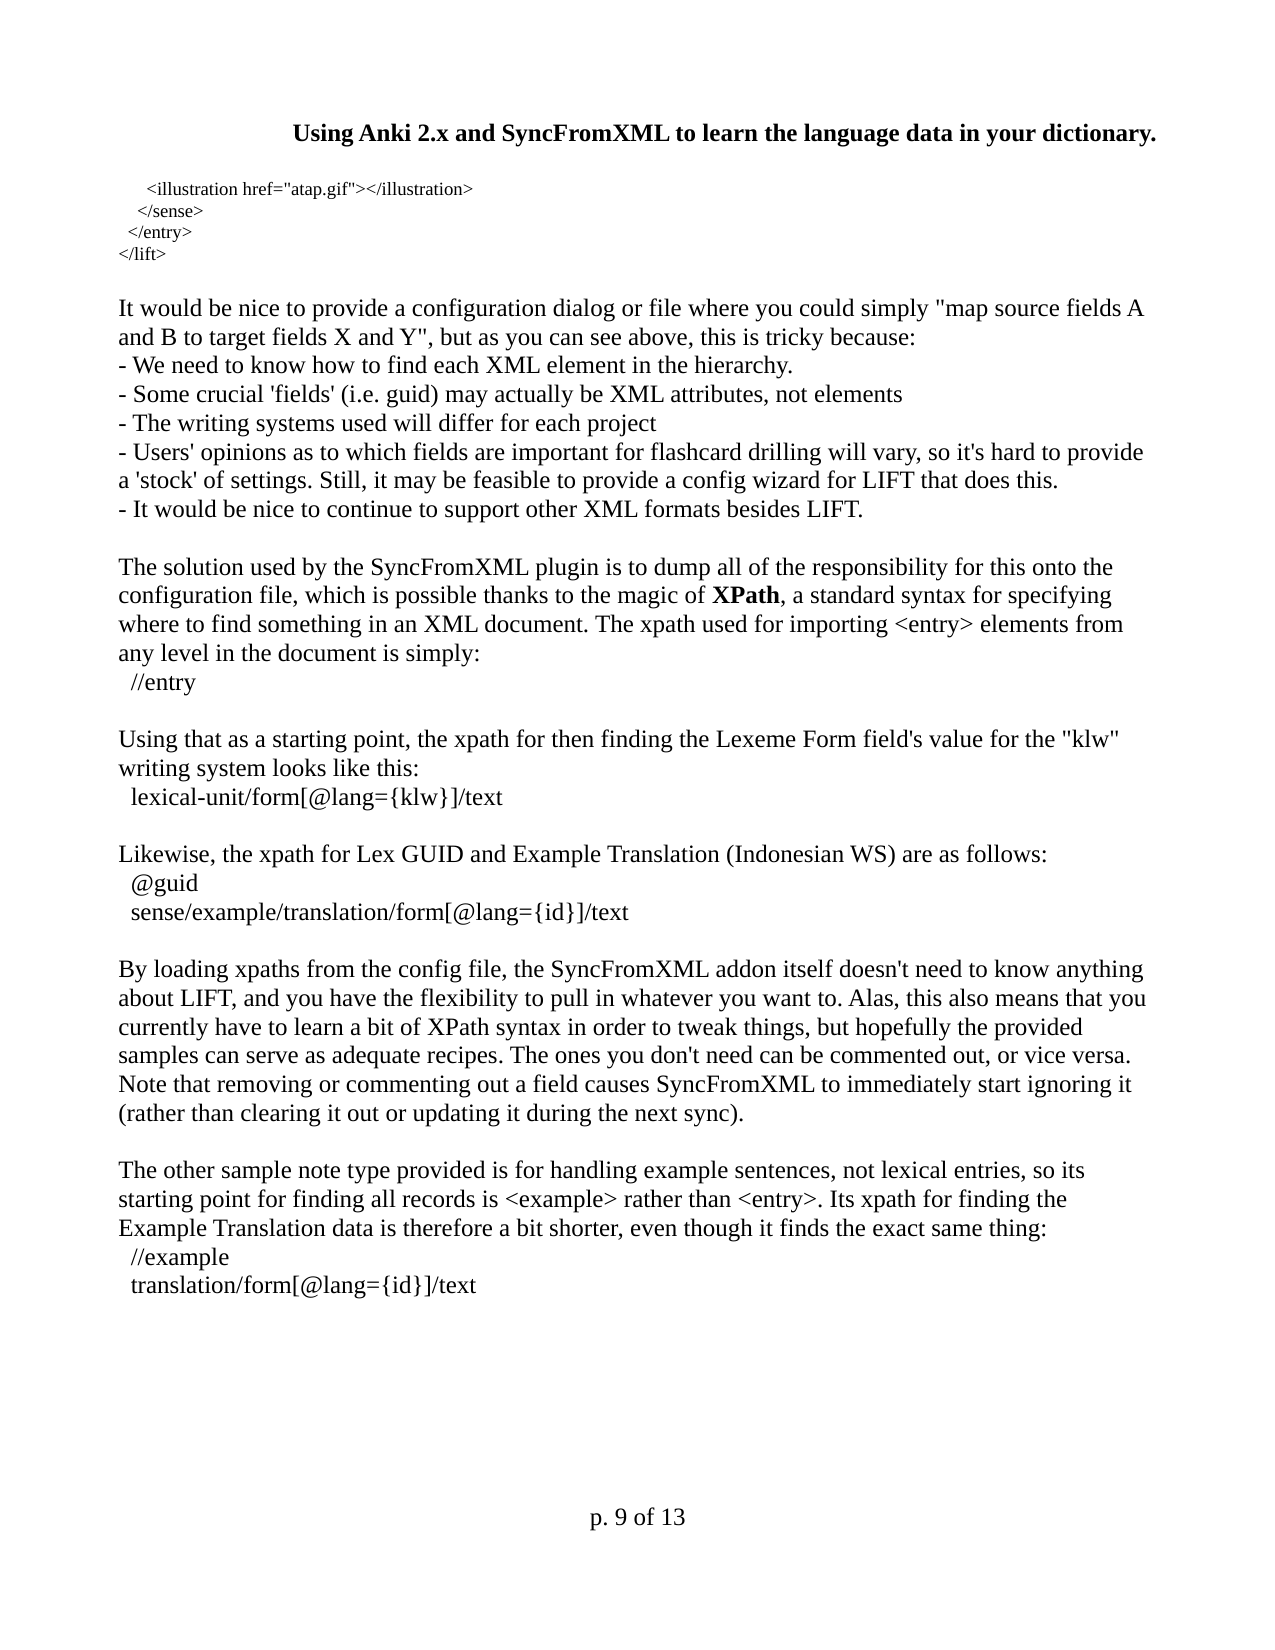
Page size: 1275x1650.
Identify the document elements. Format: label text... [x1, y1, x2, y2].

text </lift> [118, 243, 1157, 264]
text - Users' opinions as to which fields are important for flashcard drilling will vary, so it's hard to provide a 'stock' of settings. Still, it may be feasible to provide a config wizard for LIFT that does this. [118, 437, 1157, 494]
text Likewise, the xpath for Lex GUID and Example Translation (Indonesian WS) are as follows: [118, 839, 1157, 868]
text lexical-unit/form[@lang={klw}]/text [118, 782, 1157, 811]
text The solution used by the SyncFromXML plugin is to dump all of the responsibility for this onto the configuration file, which is possible thanks to the magic of XPath, a standard syntax for specifying where to find something in an XML document. The xpath used for importing <entry> elements from any level in the document is simply: [118, 552, 1157, 667]
text - The writing systems used will differ for each project [118, 408, 1157, 437]
text By loading xpaths from the config file, the SyncFromXML addon itself doesn't need to know anything about LIFT, and you have the flexibility to pull in whatever you want to. Alas, this also means that you currently have to learn a bit of XPath syntax in order to tweak things, but hopefully the provided samples can serve as adequate recipes. The ones you don't need can be commented out, or vice versa. Note that removing or commenting out a field causes SyncFromXML to immediately start ignoring it (rather than clearing it out or updating it during the next sync). [118, 954, 1157, 1127]
text It would be nice to provide a configuration dialog or file where you could simply "map source fields A and B to target fields X and Y", but as you can see above, this is tricky because: [118, 293, 1157, 351]
text Using that as a starting point, the xpath for then finding the Lexeme Form field's value for the "klw" writing system looks like this: [118, 724, 1157, 782]
text The other sample note type provided is for handling example sentences, not lexical entries, so its starting point for finding all records is <example> rather than <entry>. Its xpath for finding the Example Translation data is therefore a bit shorter, even though it finds the exact same thing: [118, 1156, 1157, 1242]
text //example [118, 1242, 1157, 1271]
text <illustration href="atap.gif"></illustration> [118, 178, 1157, 200]
text - We need to know how to find each XML element in the hierarchy. - Some crucial 'fields' (i.e. guid) may actually be XML attributes, not elements [118, 351, 1157, 408]
text </sense> [118, 200, 1157, 221]
text translation/form[@lang={id}]/text [118, 1271, 1157, 1299]
text //entry [118, 667, 1157, 696]
text sense/example/translation/form[@lang={id}]/text [118, 897, 1157, 926]
text @guid [118, 868, 1157, 897]
text - It would be nice to continue to support other XML formats besides LIFT. [118, 494, 1157, 523]
text </entry> [118, 221, 1157, 243]
